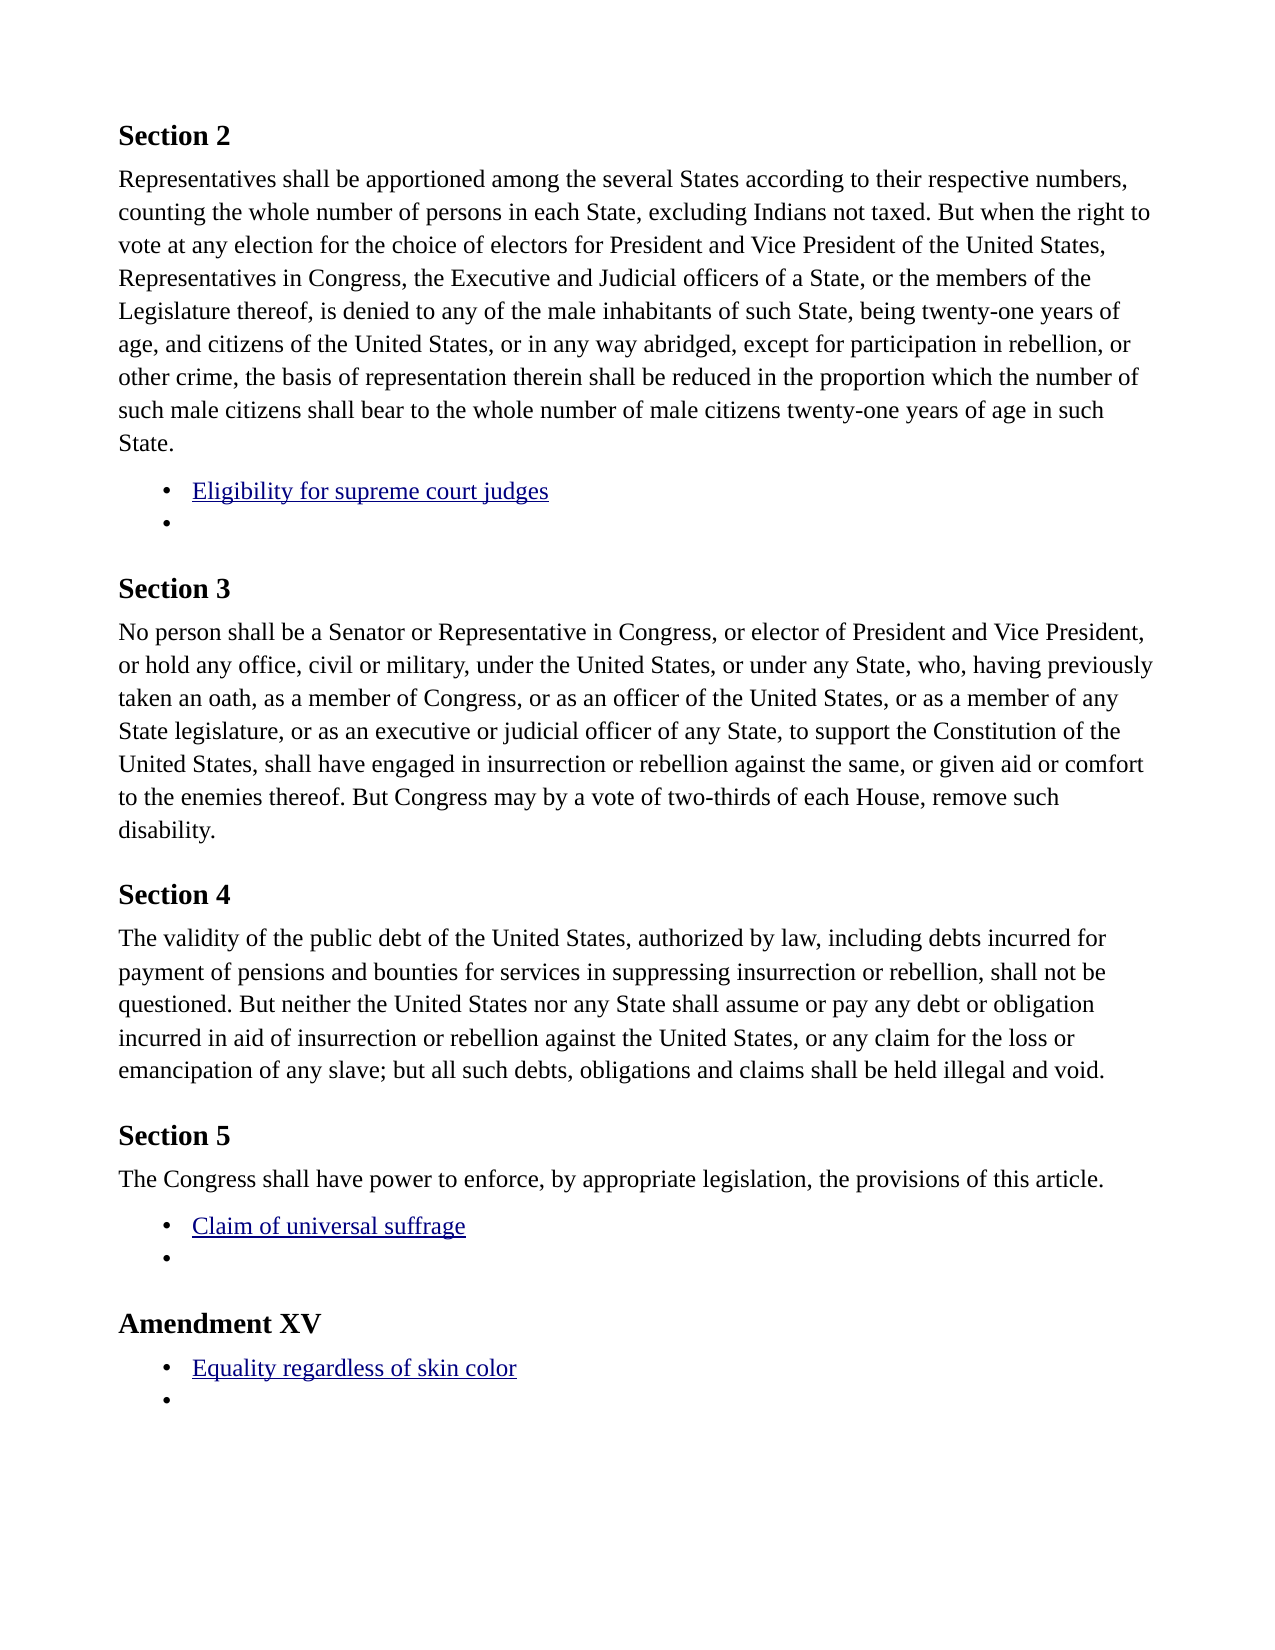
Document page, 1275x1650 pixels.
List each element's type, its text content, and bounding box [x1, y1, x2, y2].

list Eligibility for supreme court judges [162, 476, 1157, 505]
subtitle Section 4 [118, 877, 1157, 911]
list Equality regardless of skin color [162, 1353, 1157, 1381]
text Representatives shall be apportioned among the several States according to their respective numbers, counting the whole number of persons in each State, excluding Indians not taxed. But when the right to vote at any election for the choice of electors for President and Vice President of the United States, Representatives in Congress, the Executive and Judicial officers of a State, or the members of the Legislature thereof, is denied to any of the male inhabitants of such State, being twenty-one years of age, and citizens of the United States, or in any way abridged, except for participation in rebellion, or other crime, the basis of representation therein shall be reduced in the proportion which the number of such male citizens shall bear to the whole number of male citizens twenty-one years of age in such State. [118, 164, 1157, 457]
list Claim of universal suffrage [162, 1211, 1157, 1240]
text No person shall be a Senator or Representative in Congress, or elector of President and Vice President, or hold any office, civil or military, under the United States, or under any State, who, having previously taken an oath, as a member of Congress, or as an officer of the United States, or as a member of any State legislature, or as an executive or judicial officer of any State, to support the Constitution of the United States, shall have engaged in insurrection or rebellion against the same, or given aid or comfort to the enemies thereof. But Congress may by a vote of two-thirds of each House, remove such disability. [118, 617, 1157, 844]
text The Congress shall have power to enforce, by appropriate legislation, the provisions of this article. [118, 1164, 1157, 1193]
subtitle Amendment XV [118, 1307, 1157, 1340]
subtitle Section 3 [118, 571, 1157, 605]
subtitle Section 5 [118, 1118, 1157, 1151]
text The validity of the public debt of the United States, authorized by law, including debts incurred for payment of pensions and bounties for services in suppressing insurrection or rebellion, shall not be questioned. But neither the United States nor any State shall assume or pay any debt or obligation incurred in aid of insurrection or rebellion against the United States, or any claim for the loss or emancipation of any slave; but all such debts, obligations and claims shall be held illegal and void. [118, 923, 1157, 1084]
subtitle Section 2 [118, 118, 1157, 152]
